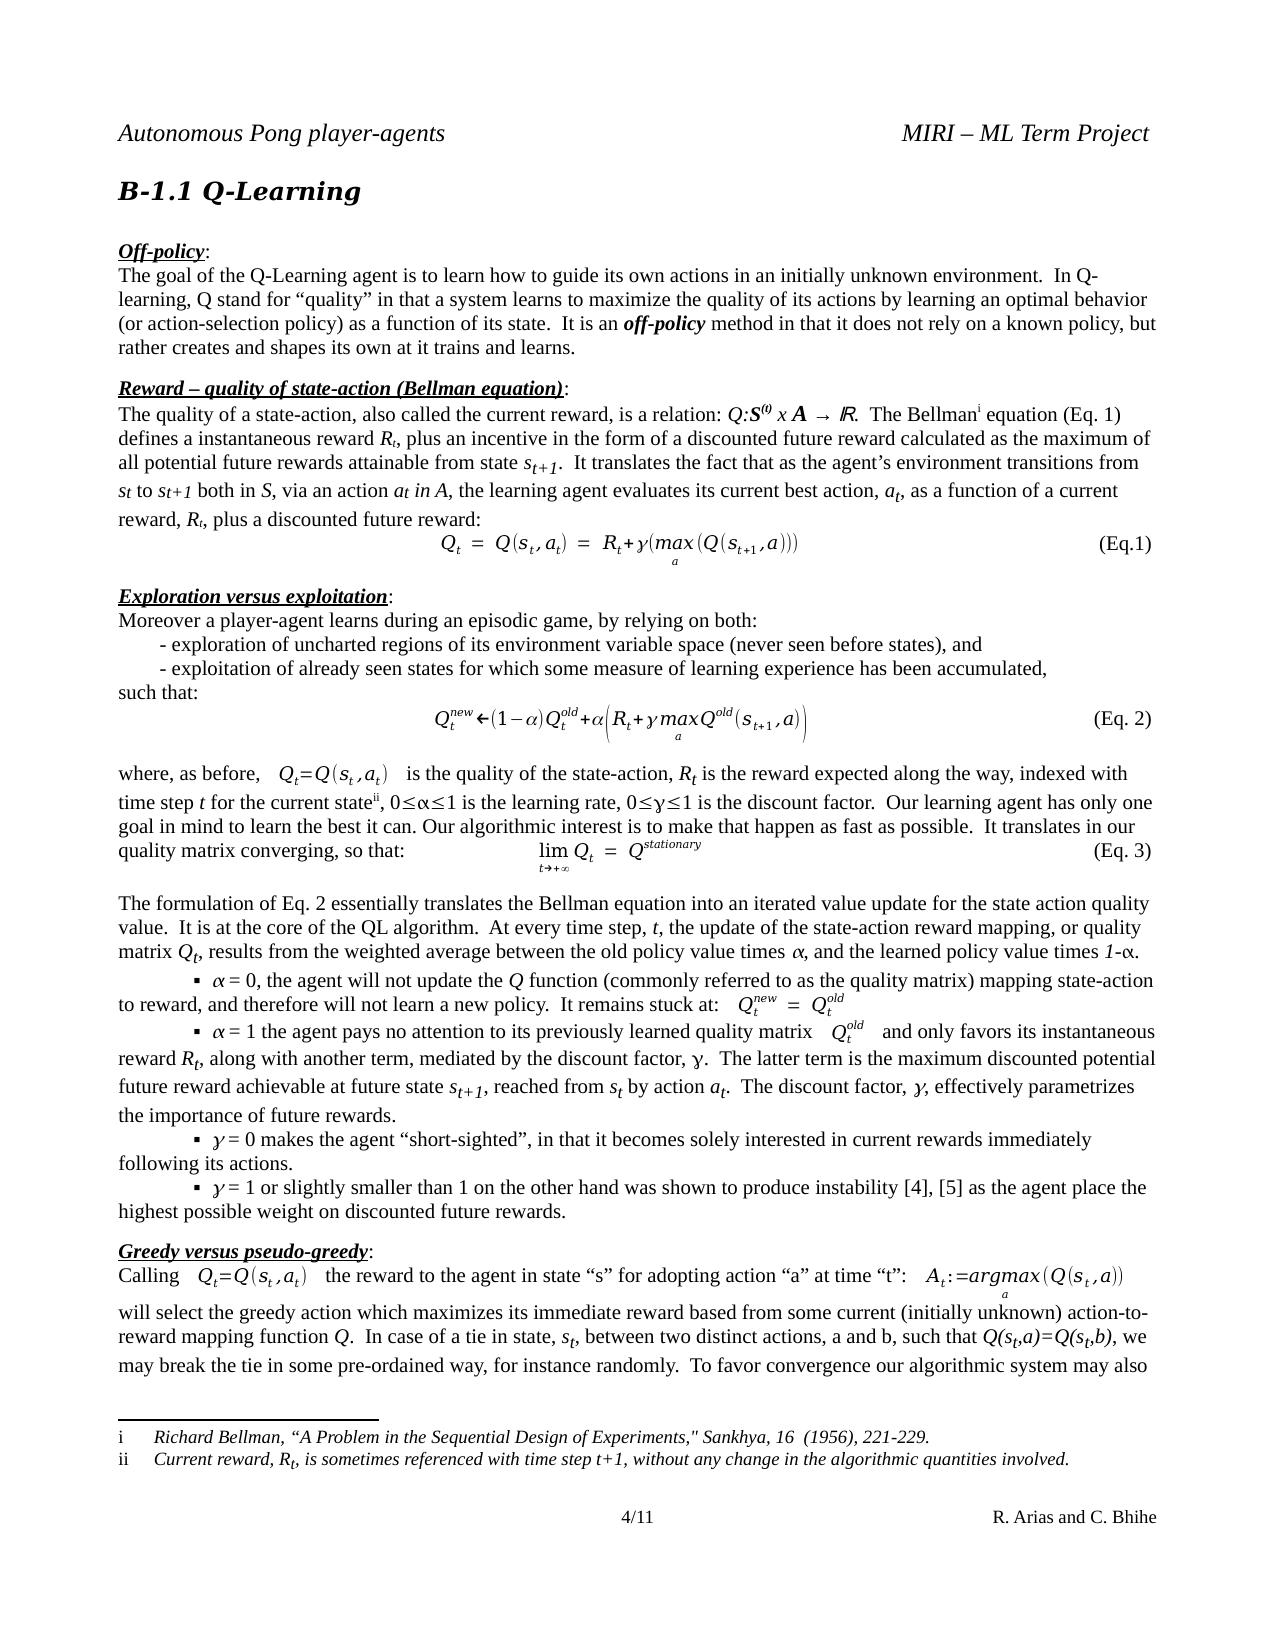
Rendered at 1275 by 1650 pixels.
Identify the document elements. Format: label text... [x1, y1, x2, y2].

text Greedy versus pseudo-greedy: Callingthe reward to the agent in state “s” for adopting action “a” at time “t”:will select the greedy action which maximizes its immediate reward based from some current (initially unknown) action-to-reward mapping function Q. In case of a tie in state, st, between two distinct actions, a and b, such that Q(st,a)=Q(st,b), we may break the tie in some pre-ordained way, for instance randomly. To favor convergence our algorithmic system may also evolve from a greedy action model to an ε-greedy policy mechanism by introducing uniformly random action selection in ε % of cases. [118, 1239, 1157, 1377]
subtitle B-1.1 Q-Learning [118, 177, 1157, 206]
text where, as before,is the quality of the state-action, Rt is the reward expected along the way, indexed with time step t for the current state, 0≤≤1 is the learning rate, 0≤≤1 is the discount factor. Our learning agent has only one goal in mind to learn the best it can. Our algorithmic interest is to make that happen as fast as possible. It translates in our quality matrix converging, so that: (Eq. 3) [118, 761, 1157, 875]
text Off-policy: The goal of the Q-Learning agent is to learn how to guide its own actions in an initially unknown environment. In Q-learning, Q stand for “quality” in that a system learns to maximize the quality of its actions by learning an optimal behavior (or action-selection policy) as a function of its state. It is an off-policy method in that it does not rely on a known policy, but rather creates and shapes its own at it trains and learns. [118, 239, 1157, 359]
text Reward – quality of state-action (Bellman equation): The quality of a state-action, also called the current reward, is a relation: Q:S(t) x A → ℝ. The Bellman equation (Eq. 1) defines a instantaneous reward Rt, plus an incentive in the form of a discounted future reward calculated as the maximum of all potential future rewards attainable from state st+1. It translates the fact that as the agent’s environment transitions from st to st+1 both in S, via an action at in A, the learning agent evaluates its current best action, at, as a function of a current reward, Rt, plus a discounted future reward: (Eq.1) [118, 376, 1157, 567]
text The formulation of Eq. 2 essentially translates the Bellman equation into an iterated value update for the state action quality value. It is at the core of the QL algorithm. At every time step, t, the update of the state-action reward mapping, or quality matrix Qt, results from the weighted average between the old policy value times , and the learned policy value times 1-. ▪  = 0, the agent will not update the Q function (commonly referred to as the quality matrix) mapping state-action to reward, and therefore will not learn a new policy. It remains stuck at: ▪  = 1 the agent pays no attention to its previously learned quality matrixand only favors its instantaneous reward Rt, along with another term, mediated by the discount factor, . The latter term is the maximum discounted potential future reward achievable at future state st+1, reached from st by action at. The discount factor, , effectively parametrizes the importance of future rewards. ▪  = 0 makes the agent “short-sighted”, in that it becomes solely interested in current rewards immediately following its actions. ▪  = 1 or slightly smaller than 1 on the other hand was shown to produce instability [4], [5] as the agent place the highest possible weight on discounted future rewards. [118, 891, 1157, 1223]
text Current reward, Rt, is sometimes referenced with time step t+1, without any change in the algorithmic quantities involved. [118, 1448, 1157, 1473]
text Exploration versus exploitation: Moreover a player-agent learns during an episodic game, by relying on both: - exploration of uncharted regions of its environment variable space (never seen before states), and - exploitation of already seen states for which some measure of learning experience has been accumulated, such that: (Eq. 2) [118, 584, 1157, 745]
text Richard Bellman, “A Problem in the Sequential Design of Experiments," Sankhya, 16 (1956), 221-229. [118, 1426, 1157, 1448]
